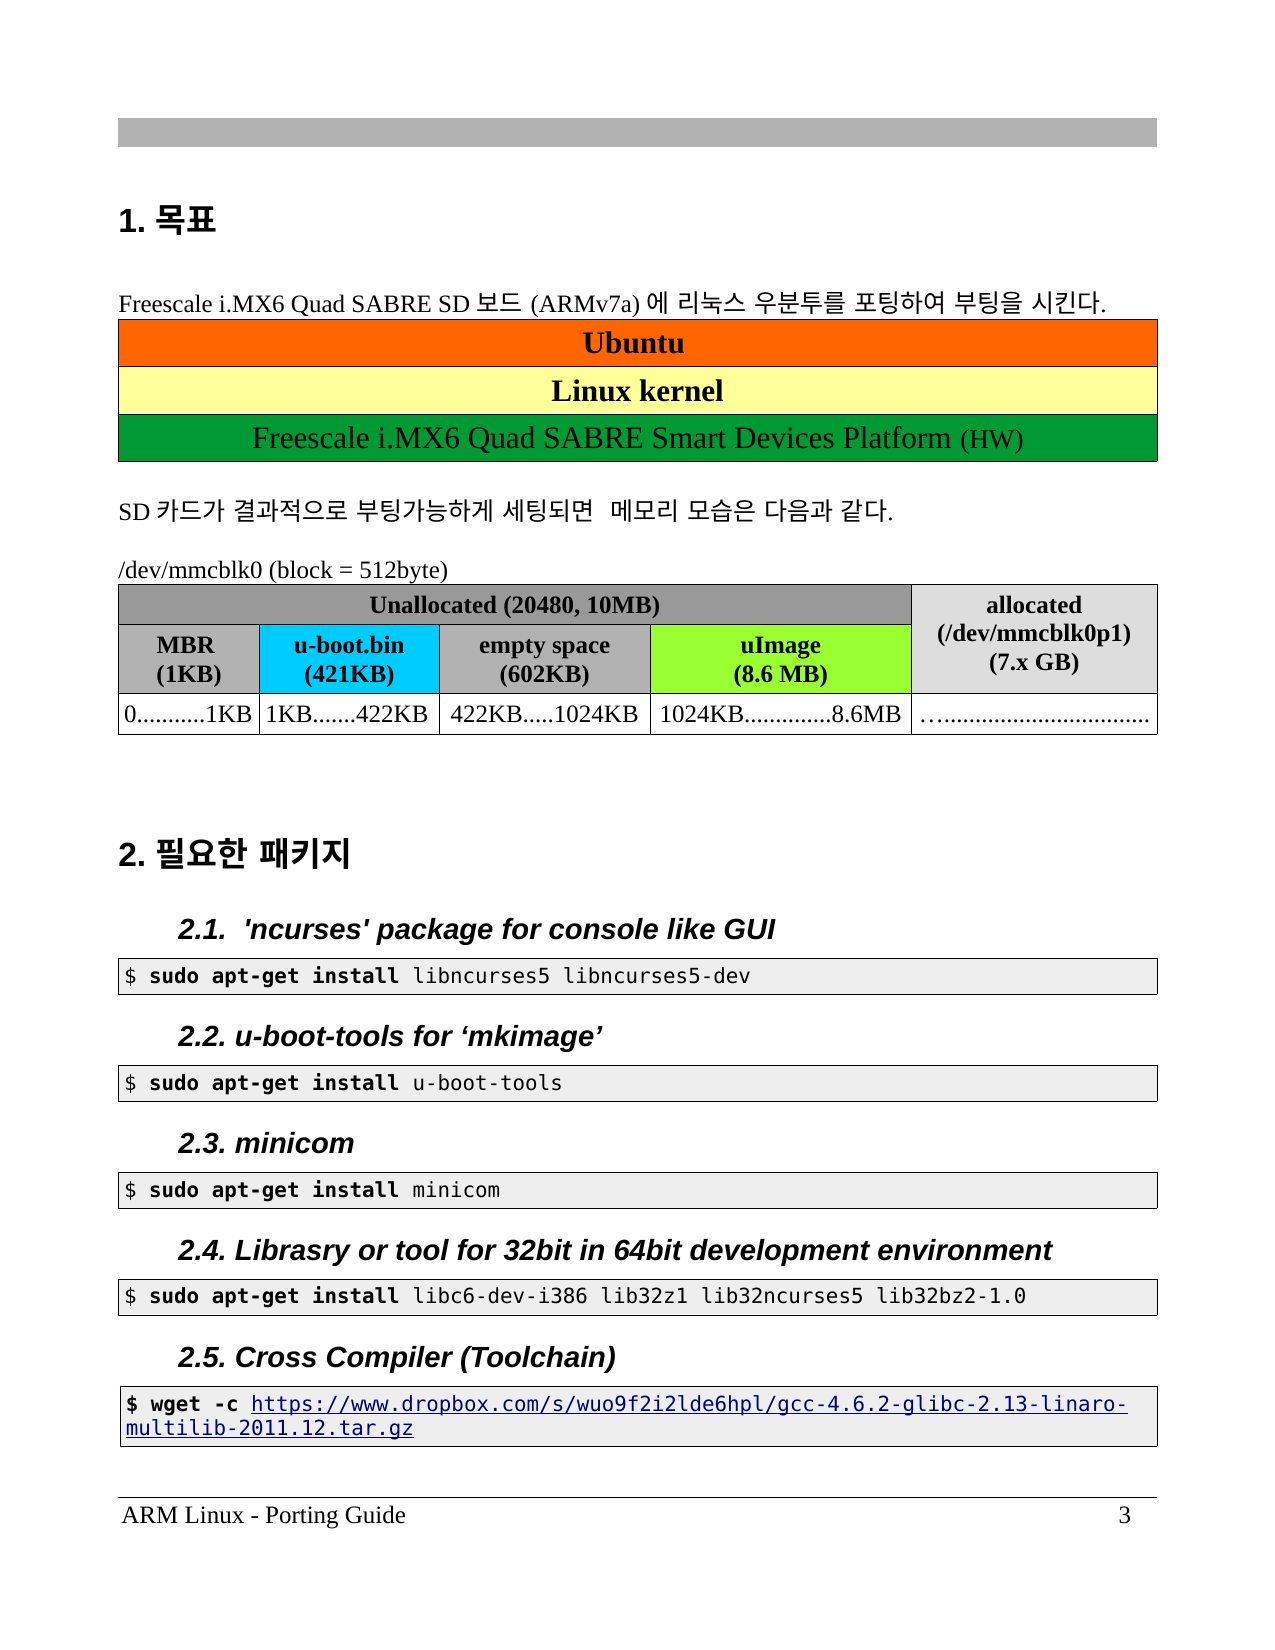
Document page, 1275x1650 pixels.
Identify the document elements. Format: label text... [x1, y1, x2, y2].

table_cell 0...........1KB [119, 694, 259, 733]
table_header Unallocated (20480, 10MB) [119, 585, 911, 624]
subtitle 2.5. Cross Compiler (Toolchain) [118, 1340, 1157, 1373]
table_header $ sudo apt-get install libc6-dev-i386 lib32z1 lib32ncurses5 lib32bz2-1.0 [119, 1280, 1157, 1314]
table_cell empty space (602KB) [440, 625, 650, 693]
table_header allocated (/dev/mmcblk0p1) (7.x GB) [912, 585, 1157, 693]
subtitle 2.2. u-boot-tools for ‘mkimage’ [118, 1019, 1157, 1052]
subtitle 2.3. minicom [118, 1126, 1157, 1159]
subtitle 2.4. Librasry or tool for 32bit in 64bit development environment [118, 1233, 1157, 1266]
table_cell u-boot.bin (421KB) [260, 625, 439, 693]
table_cell uImage (8.6 MB) [651, 625, 911, 693]
table_cell 1024KB..............8.6MB [651, 694, 911, 733]
text SD 카드가 결과적으로 부팅가능하게 세팅되면 메모리 모습은 다음과 같다. [118, 497, 1157, 526]
table_header $ sudo apt-get install minicom [119, 1173, 1157, 1208]
table_cell 1KB.......422KB [260, 694, 439, 733]
table_cell 422KB.....1024KB [440, 694, 650, 733]
table_cell Linux kernel [119, 367, 1157, 413]
text /dev/mmcblk0 (block = 512byte) [118, 555, 1157, 584]
table_cell Freescale i.MX6 Quad SABRE Smart Devices Platform (HW) [119, 415, 1157, 461]
table_cell MBR (1KB) [119, 625, 259, 693]
table_header $ sudo apt-get install libncurses5 libncurses5-dev [119, 959, 1157, 994]
subtitle 1. 목표 [118, 201, 1157, 241]
text Freescale i.MX6 Quad SABRE SD 보드 (ARMv7a) 에 리눅스 우분투를 포팅하여 부팅을 시킨다. [118, 289, 1157, 318]
table_cell …................................. [912, 694, 1157, 733]
table_header $ sudo apt-get install u-boot-tools [119, 1066, 1157, 1101]
table_header Ubuntu [119, 320, 1157, 366]
subtitle 2. 필요한 패키지 [118, 835, 1157, 874]
table_header $ wget -c https://www.dropbox.com/s/wuo9f2i2lde6hpl/gcc-4.6.2-glibc-2.13-linaro-multilib-2011.12.tar.gz [121, 1387, 1157, 1446]
subtitle 2.1. 'ncurses' package for console like GUI [118, 912, 1157, 945]
